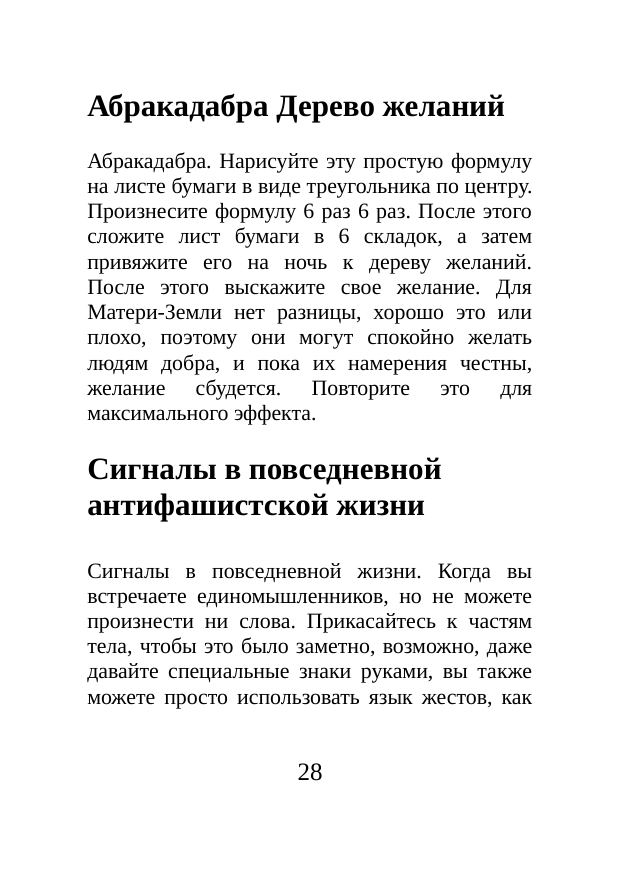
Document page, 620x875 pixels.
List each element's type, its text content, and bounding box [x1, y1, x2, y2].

text Абракадабра. Нарисуйте эту простую формулу на листе бумаги в виде треугольника по центру. Произнесите формулу 6 раз 6 раз. После этого сложите лист бумаги в 6 складок, а затем привяжите его на ночь к дереву желаний. После этого выскажите свое желание. Для Матери-Земли нет разницы, хорошо это или плохо, поэтому они могут спокойно желать людям добра, и пока их намерения честны, желание сбудется. Повторите это для максимального эффекта. [87, 123, 532, 425]
text Абракадабра Дерево желаний [87, 87, 532, 123]
text Сигналы в повседневной антифашистской жизни [87, 450, 532, 558]
text Сигналы в повседневной жизни. Когда вы встречаете единомышленников, но не можете произнести ни слова. Прикасайтесь к частям тела, чтобы это было заметно, возможно, даже давайте специальные знаки руками, вы также можете просто использовать язык жестов, как [87, 558, 532, 709]
